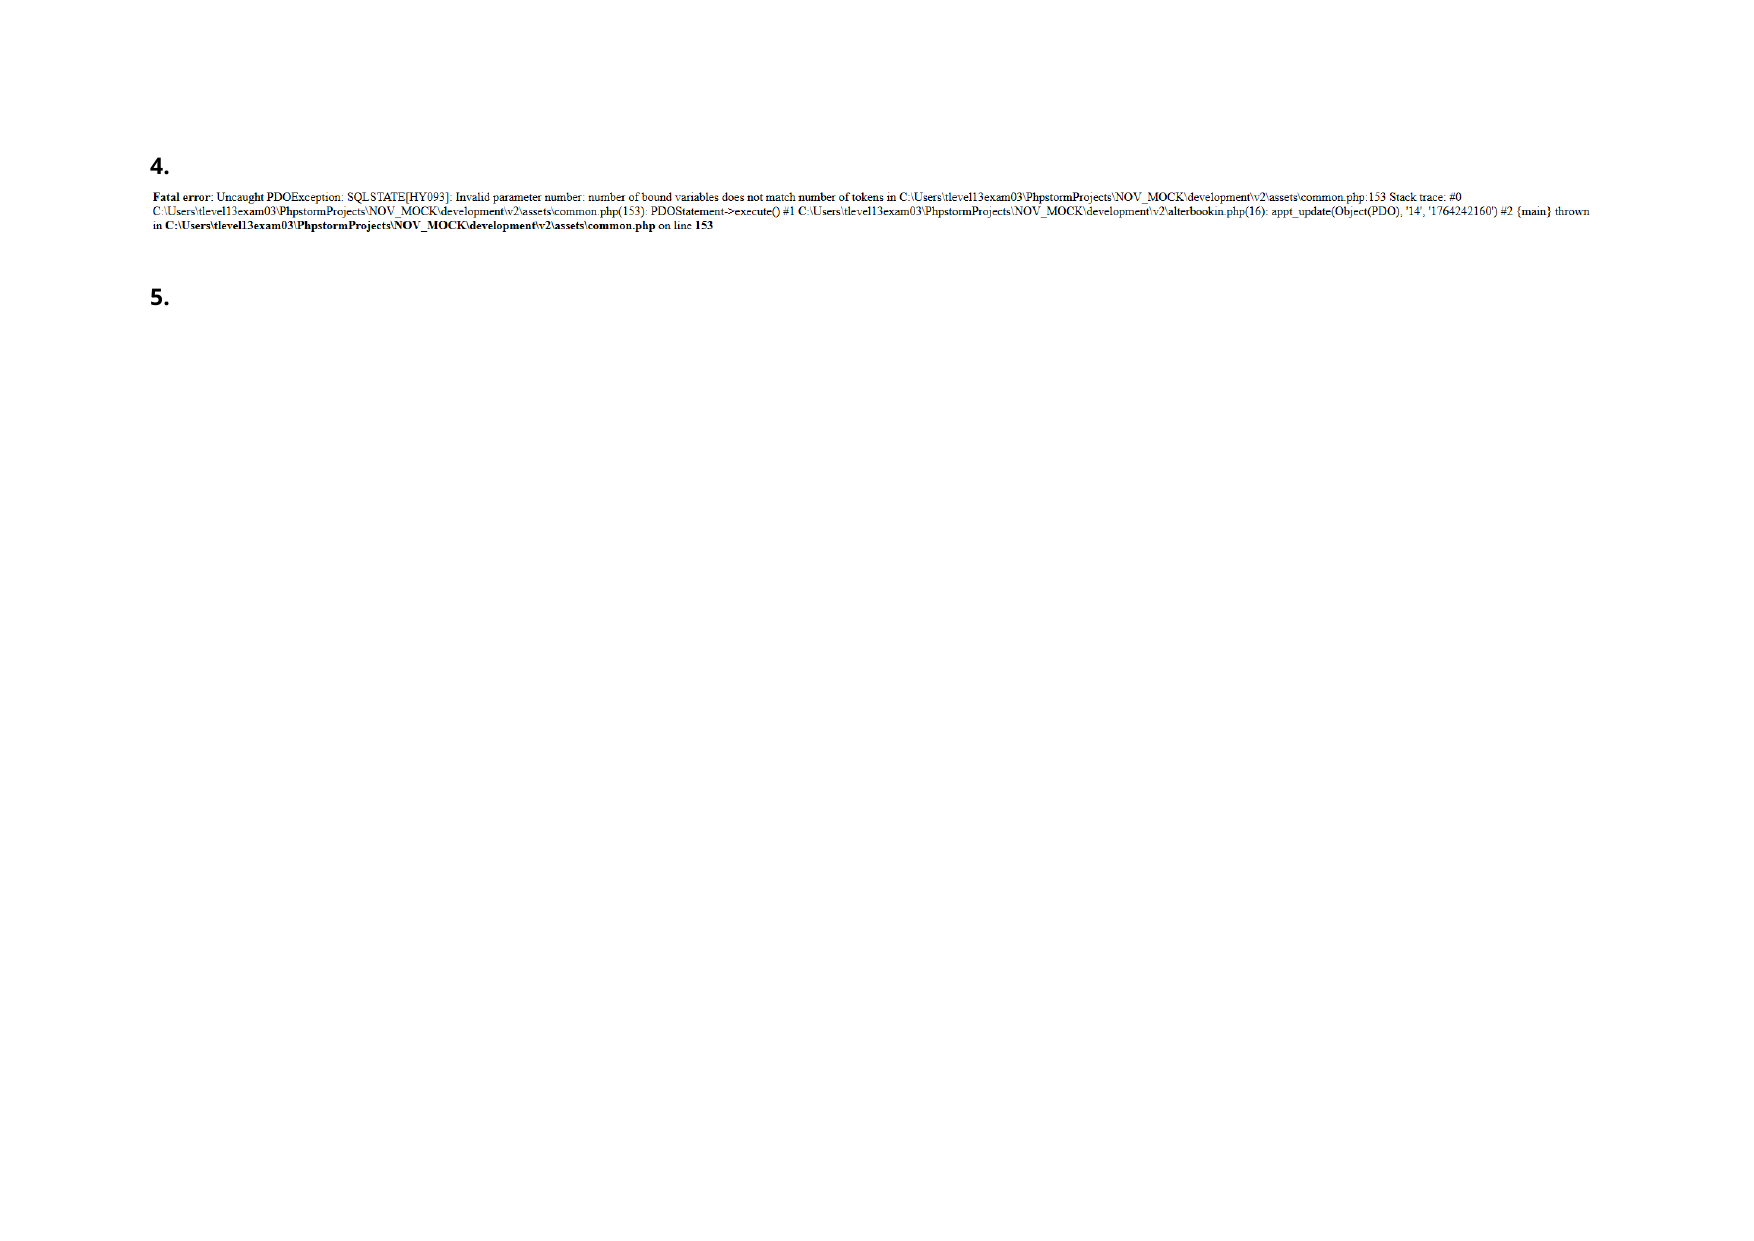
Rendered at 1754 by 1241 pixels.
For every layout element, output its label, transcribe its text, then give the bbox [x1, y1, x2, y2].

text 5. [150, 281, 1604, 312]
text 4. [150, 150, 1604, 181]
picture [150, 186, 1604, 236]
